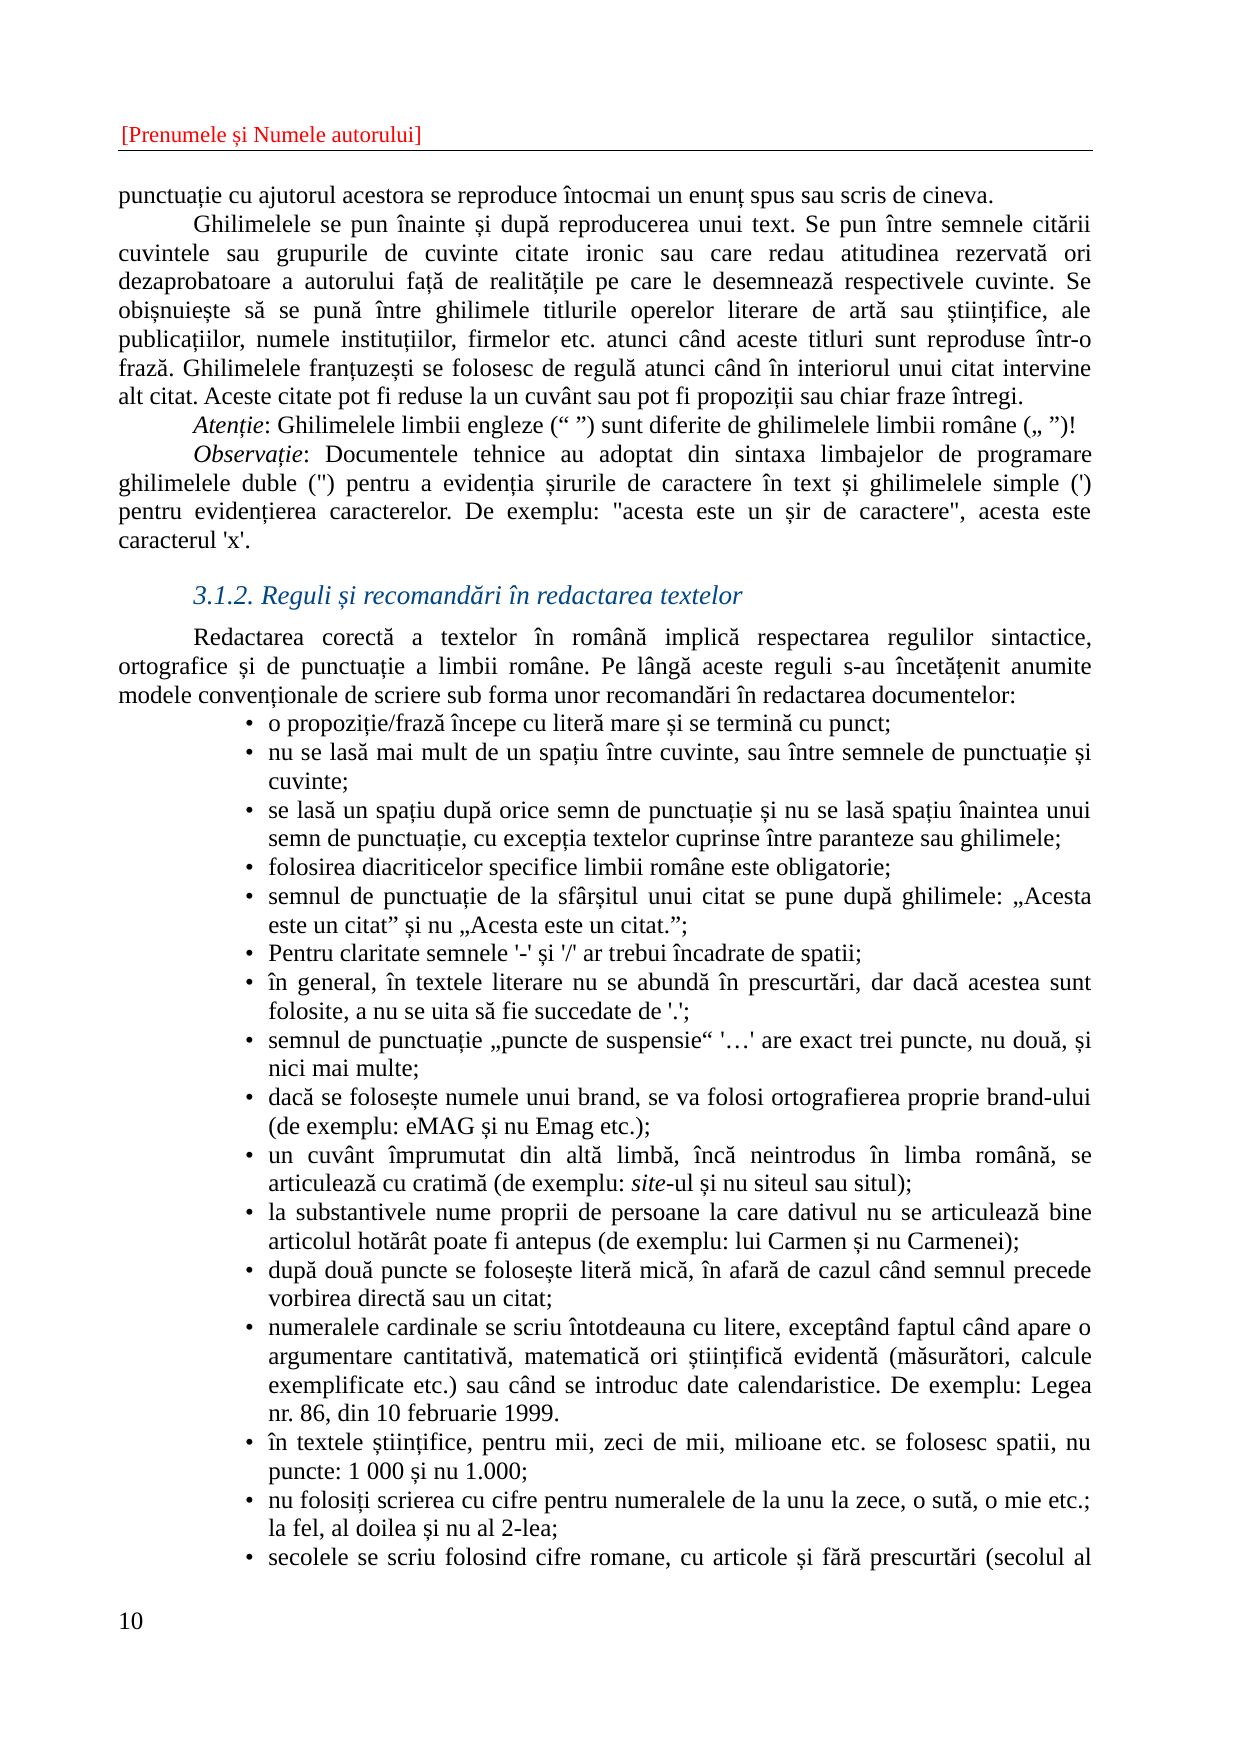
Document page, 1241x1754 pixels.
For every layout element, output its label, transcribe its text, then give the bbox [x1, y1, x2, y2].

list semnul de punctuație de la sfârșitul unui citat se pune după ghilimele: „Acesta este un citat” și nu „Acesta este un citat.”; [249, 881, 1093, 938]
text Atenție: Ghilimelele limbii engleze (“ ”) sunt diferite de ghilimelele limbii române („ ”)! [118, 410, 1093, 439]
list semnul de punctuație „puncte de suspensie“ '…' are exact trei puncte, nu două, și nici mai multe; [249, 1025, 1093, 1082]
list un cuvânt împrumutat din altă limbă, încă neintrodus în limba română, se articulează cu cratimă (de exemplu: site-ul și nu siteul sau situl); [249, 1140, 1093, 1197]
list în textele științifice, pentru mii, zeci de mii, milioane etc. se folosesc spatii, nu puncte: 1 000 și nu 1.000; [249, 1427, 1093, 1485]
list folosirea diacriticelor specifice limbii române este obligatorie; [249, 852, 1093, 881]
list dacă se folosește numele unui brand, se va folosi ortografierea proprie brand-ului (de exemplu: eMAG și nu Emag etc.); [249, 1082, 1093, 1140]
list în general, în textele literare nu se abundă în prescurtări, dar dacă acestea sunt folosite, a nu se uita să fie succedate de '.'; [249, 967, 1093, 1025]
list o propoziție/frază începe cu literă mare și se termină cu punct; [249, 708, 1093, 737]
list secolele se scriu folosind cifre romane, cu articole și fără prescurtări (secolul al XXI-lea), dar secolul I și secolul XX se scriu fără articole; se scriu de asemenea fără articole mileniile (mileniul III); [249, 1542, 1093, 1571]
list după două puncte se folosește literă mică, în afară de cazul când semnul precede vorbirea directă sau un citat; [249, 1255, 1093, 1312]
text Ghilimelele se pun înainte și după reproducerea unui text. Se pun între semnele citării cuvintele sau grupurile de cuvinte citate ironic sau care redau atitudinea rezervată ori dezaprobatoare a autorului față de realitățile pe care le desemnează respectivele cuvinte. Se obișnuiește să se pună între ghilimele titlurile operelor literare de artă sau științifice, ale publicațiilor, numele instituțiilor, firmelor etc. atunci când aceste titluri sunt reproduse într-o frază. Ghilimelele franțuzești se folosesc de regulă atunci când în interiorul unui citat intervine alt citat. Aceste citate pot fi reduse la un cuvânt sau pot fi propoziții sau chiar fraze întregi. [118, 209, 1093, 410]
text Redactarea corectă a textelor în română implică respectarea regulilor sintactice, ortografice și de punctuație a limbii române. Pe lângă aceste reguli s-au încetățenit anumite modele convenționale de scriere sub forma unor recomandări în redactarea documentelor: [118, 622, 1093, 708]
list numeralele cardinale se scriu întotdeauna cu litere, exceptând faptul când apare o argumentare cantitativă, matematică ori științifică evidentă (măsurători, calcule exemplificate etc.) sau când se introduc date calendaristice. De exemplu: Legea nr. 86, din 10 februarie 1999. [249, 1312, 1093, 1427]
list Pentru claritate semnele '-' și '/' ar trebui încadrate de spatii; [249, 938, 1093, 967]
list nu se lasă mai mult de un spațiu între cuvinte, sau între semnele de punctuație și cuvinte; [249, 737, 1093, 795]
list nu folosiți scrierea cu cifre pentru numeralele de la unu la zece, o sută, o mie etc.; la fel, al doilea și nu al 2-lea; [249, 1485, 1093, 1542]
list se lasă un spațiu după orice semn de punctuație și nu se lasă spațiu înaintea unui semn de punctuație, cu excepția textelor cuprinse între paranteze sau ghilimele; [249, 795, 1093, 852]
text Observație: Documentele tehnice au adoptat din sintaxa limbajelor de programare ghilimelele duble (") pentru a evidenția șirurile de caractere în text și ghilimelele simple (') pentru evidențierea caracterelor. De exemplu: "acesta este un șir de caractere", acesta este caracterul 'x'. [118, 439, 1093, 554]
text punctuație cu ajutorul acestora se reproduce întocmai un enunț spus sau scris de cineva. [118, 180, 1093, 209]
subtitle Reguli și recomandări în redactarea textelor [193, 579, 1093, 610]
list la substantivele nume proprii de persoane la care dativul nu se articulează bine articolul hotărât poate fi antepus (de exemplu: lui Carmen și nu Carmenei); [249, 1197, 1093, 1255]
